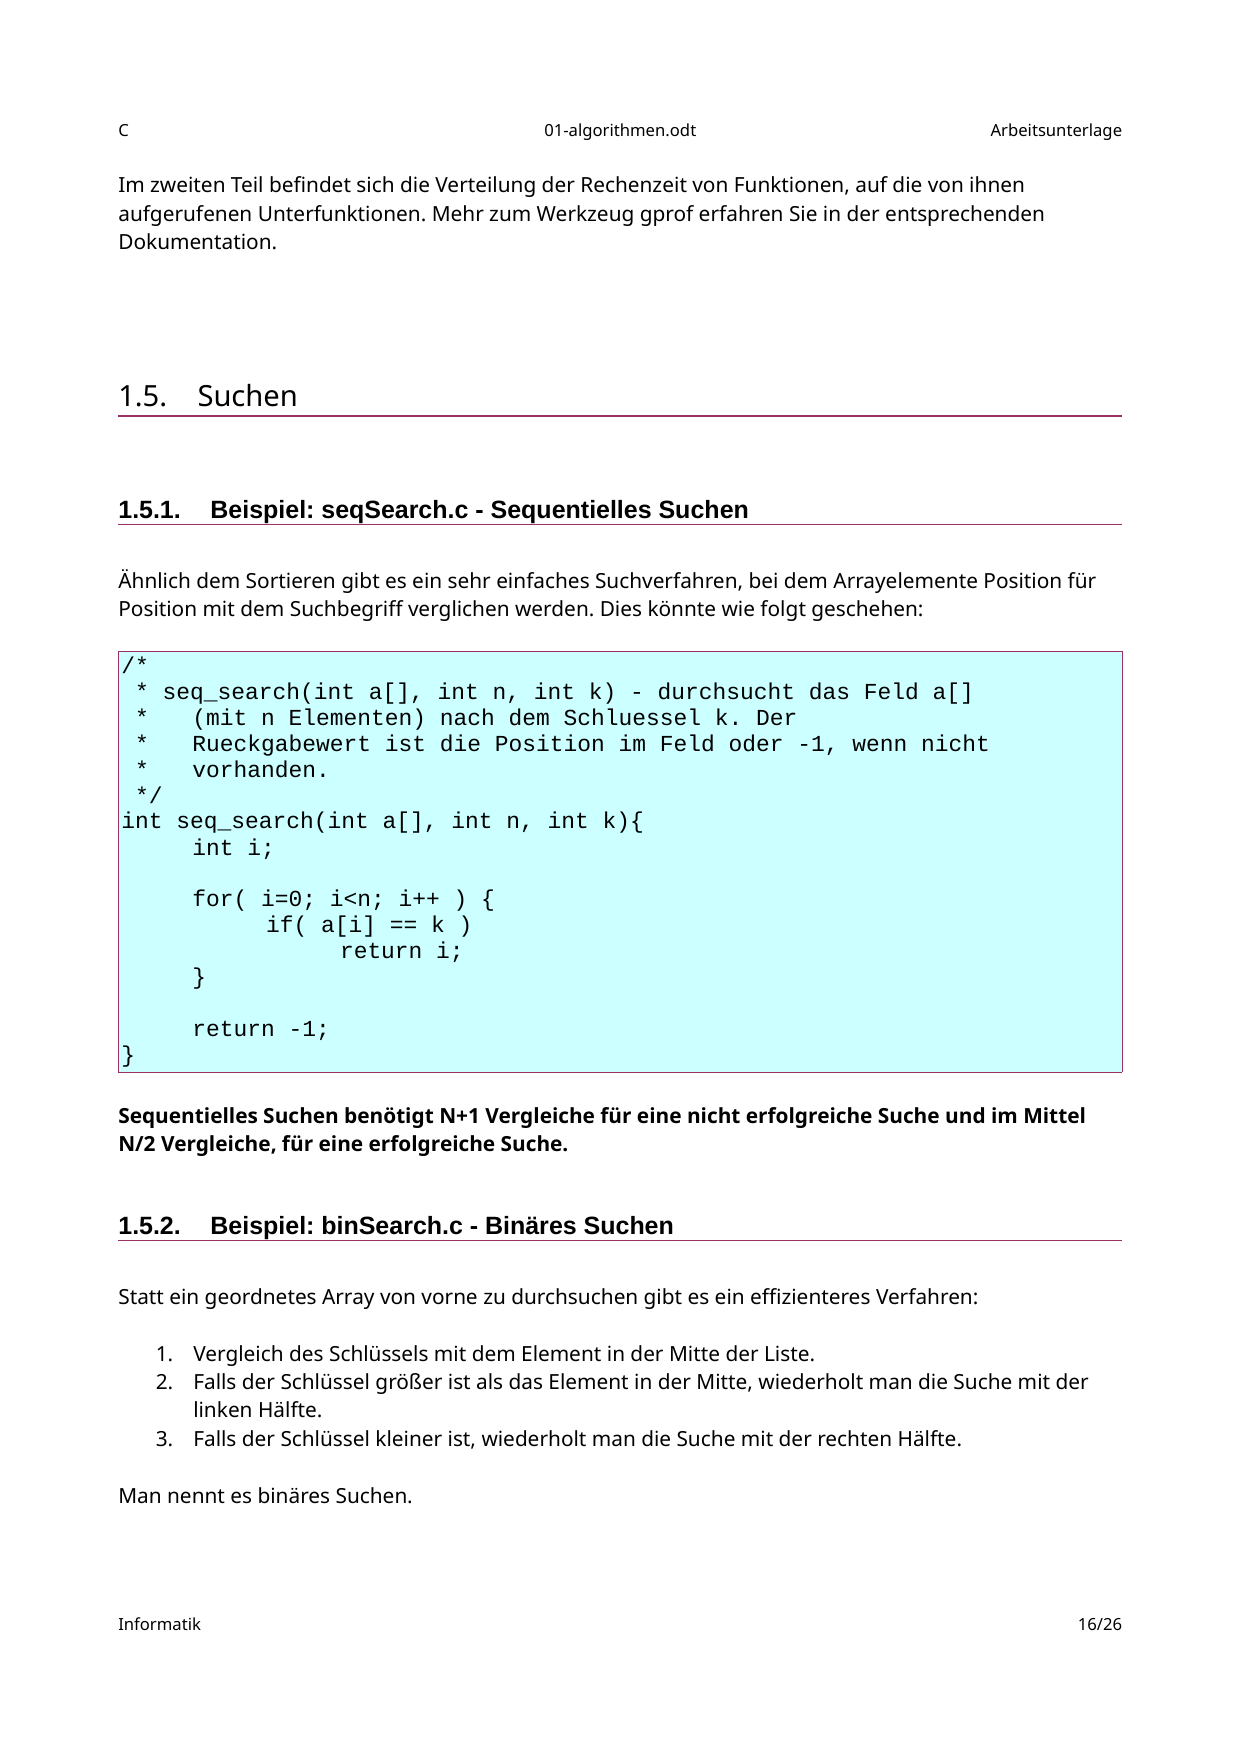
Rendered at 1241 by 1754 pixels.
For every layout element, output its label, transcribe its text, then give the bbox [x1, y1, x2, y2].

text Im zweiten Teil befindet sich die Verteilung der Rechenzeit von Funktionen, auf die von ihnen aufgerufenen Unterfunktionen. Mehr zum Werkzeug gprof erfahren Sie in der entsprechenden Dokumentation. [118, 170, 1122, 256]
text */ [119, 781, 1122, 807]
text return -1; [119, 1014, 1122, 1040]
text Statt ein geordnetes Array von vorne zu durchsuchen gibt es ein effizienteres Verfahren: [118, 1282, 1122, 1310]
text return i; [119, 937, 1122, 962]
text Sequentielles Suchen benötigt N+1 Vergleiche für eine nicht erfolgreiche Suche und im Mittel N/2 Vergleiche, für eine erfolgreiche Suche. [118, 1101, 1122, 1158]
text * seq_search(int a[], int n, int k) - durchsucht das Feld a[] [119, 677, 1122, 703]
text } [119, 1040, 1122, 1072]
text } [119, 962, 1122, 988]
subtitle Beispiel: seqSearch.c - Sequentielles Suchen [118, 495, 1122, 524]
subtitle Suchen [118, 375, 1122, 415]
text Ähnlich dem Sortieren gibt es ein sehr einfaches Suchverfahren, bei dem Arrayelemente Position für Position mit dem Suchbegriff verglichen werden. Dies könnte wie folgt geschehen: [118, 566, 1122, 623]
text * (mit n Elementen) nach dem Schluessel k. Der [119, 703, 1122, 729]
text * Rueckgabewert ist die Position im Feld oder -1, wenn nicht [119, 729, 1122, 755]
text int i; [119, 833, 1122, 859]
subtitle Beispiel: binSearch.c - Binäres Suchen [118, 1211, 1122, 1240]
list Falls der Schlüssel größer ist als das Element in der Mitte, wiederholt man die Suche mit der linken Hälfte. [156, 1367, 1122, 1424]
text int seq_search(int a[], int n, int k){ [119, 807, 1122, 833]
text * vorhanden. [119, 755, 1122, 781]
text for( i=0; i<n; i++ ) { [119, 885, 1122, 911]
text /* [119, 652, 1122, 677]
text Man nennt es binäres Suchen. [118, 1481, 1122, 1509]
list Falls der Schlüssel kleiner ist, wiederholt man die Suche mit der rechten Hälfte. [156, 1424, 1122, 1452]
list Vergleich des Schlüssels mit dem Element in der Mitte der Liste. [156, 1339, 1122, 1367]
text if( a[i] == k ) [119, 911, 1122, 937]
